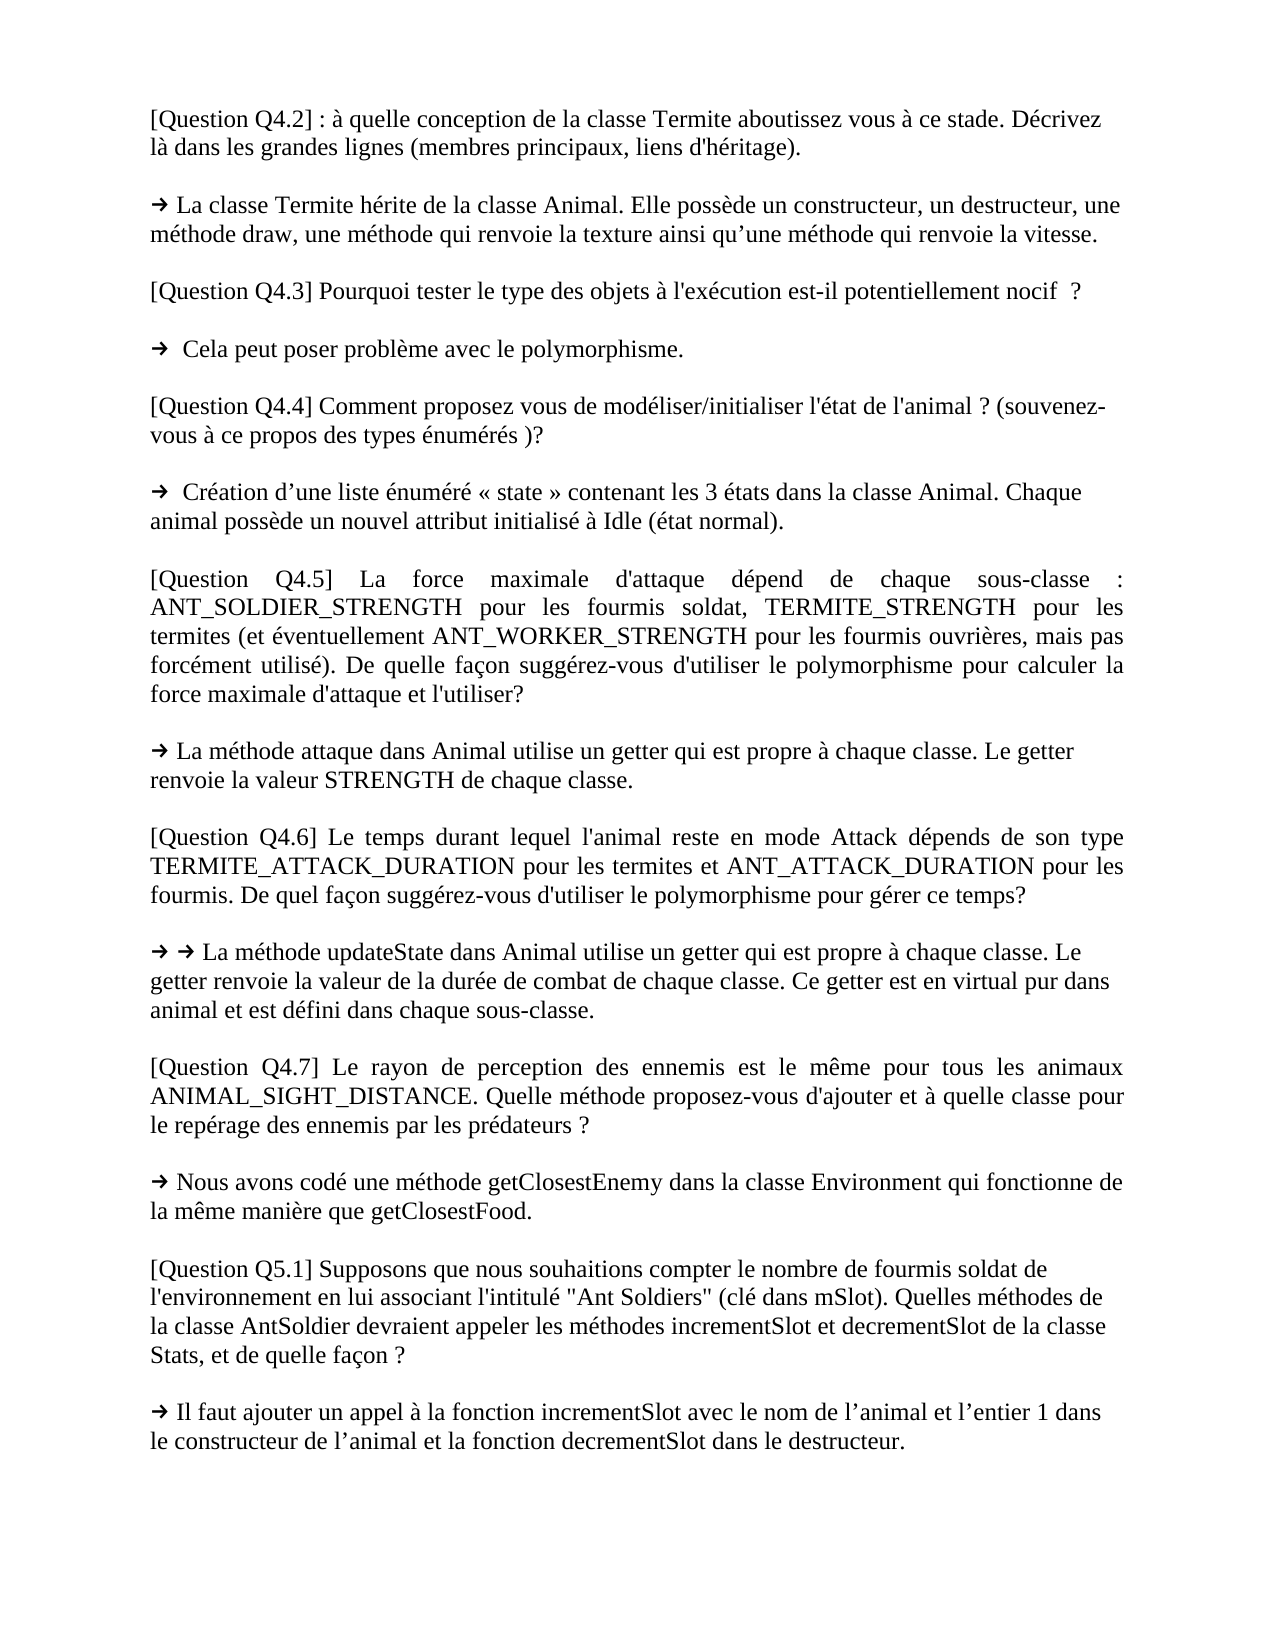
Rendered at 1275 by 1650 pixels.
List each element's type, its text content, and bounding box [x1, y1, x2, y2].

text [Question Q4.5] La force maximale d'attaque dépend de chaque sous-classe : ANT_SOLDIER_STRENGTH pour les fourmis soldat, TERMITE_STRENGTH pour les termites (et éventuellement ANT_WORKER_STRENGTH pour les fourmis ouvrières, mais pas forcément utilisé). De quelle façon suggérez-vous d'utiliser le polymorphisme pour calculer la force maximale d'attaque et l'utiliser? [150, 564, 1125, 707]
text [Question Q5.1] Supposons que nous souhaitions compter le nombre de fourmis soldat de l'environnement en lui associant l'intitulé "Ant Soldiers" (clé dans mSlot). Quelles méthodes de la classe AntSoldier devraient appeler les méthodes incrementSlot et decrementSlot de la classe Stats, et de quelle façon ? [150, 1254, 1125, 1369]
text → Nous avons codé une méthode getClosestEnemy dans la classe Environment qui fonctionne de la même manière que getClosestFood. [150, 1167, 1125, 1225]
text [Question Q4.2] : à quelle conception de la classe Termite aboutissez vous à ce stade. Décrivez là dans les grandes lignes (membres principaux, liens d'héritage). [150, 104, 1125, 161]
text [Question Q4.7] Le rayon de perception des ennemis est le même pour tous les animaux ANIMAL_SIGHT_DISTANCE. Quelle méthode proposez-vous d'ajouter et à quelle classe pour le repérage des ennemis par les prédateurs ? [150, 1052, 1125, 1139]
text → Il faut ajouter un appel à la fonction incrementSlot avec le nom de l’animal et l’entier 1 dans le constructeur de l’animal et la fonction decrementSlot dans le destructeur. [150, 1397, 1125, 1455]
text → Cela peut poser problème avec le polymorphisme. [150, 334, 1125, 362]
text → La méthode attaque dans Animal utilise un getter qui est propre à chaque classe. Le getter renvoie la valeur STRENGTH de chaque classe. [150, 736, 1125, 794]
text → Création d’une liste énuméré « state » contenant les 3 états dans la classe Animal. Chaque animal possède un nouvel attribut initialisé à Idle (état normal). [150, 477, 1125, 535]
text → → La méthode updateState dans Animal utilise un getter qui est propre à chaque classe. Le getter renvoie la valeur de la durée de combat de chaque classe. Ce getter est en virtual pur dans animal et est défini dans chaque sous-classe. [150, 937, 1125, 1024]
text → La classe Termite hérite de la classe Animal. Elle possède un constructeur, un destructeur, une méthode draw, une méthode qui renvoie la texture ainsi qu’une méthode qui renvoie la vitesse. [150, 190, 1125, 247]
text [Question Q4.6] Le temps durant lequel l'animal reste en mode Attack dépends de son type TERMITE_ATTACK_DURATION pour les termites et ANT_ATTACK_DURATION pour les fourmis. De quel façon suggérez-vous d'utiliser le polymorphisme pour gérer ce temps? [150, 822, 1125, 909]
text [Question Q4.3] Pourquoi tester le type des objets à l'exécution est-il potentiellement nocif ? [150, 276, 1125, 305]
text [Question Q4.4] Comment proposez vous de modéliser/initialiser l'état de l'animal ? (souvenez-vous à ce propos des types énumérés )? [150, 391, 1125, 449]
